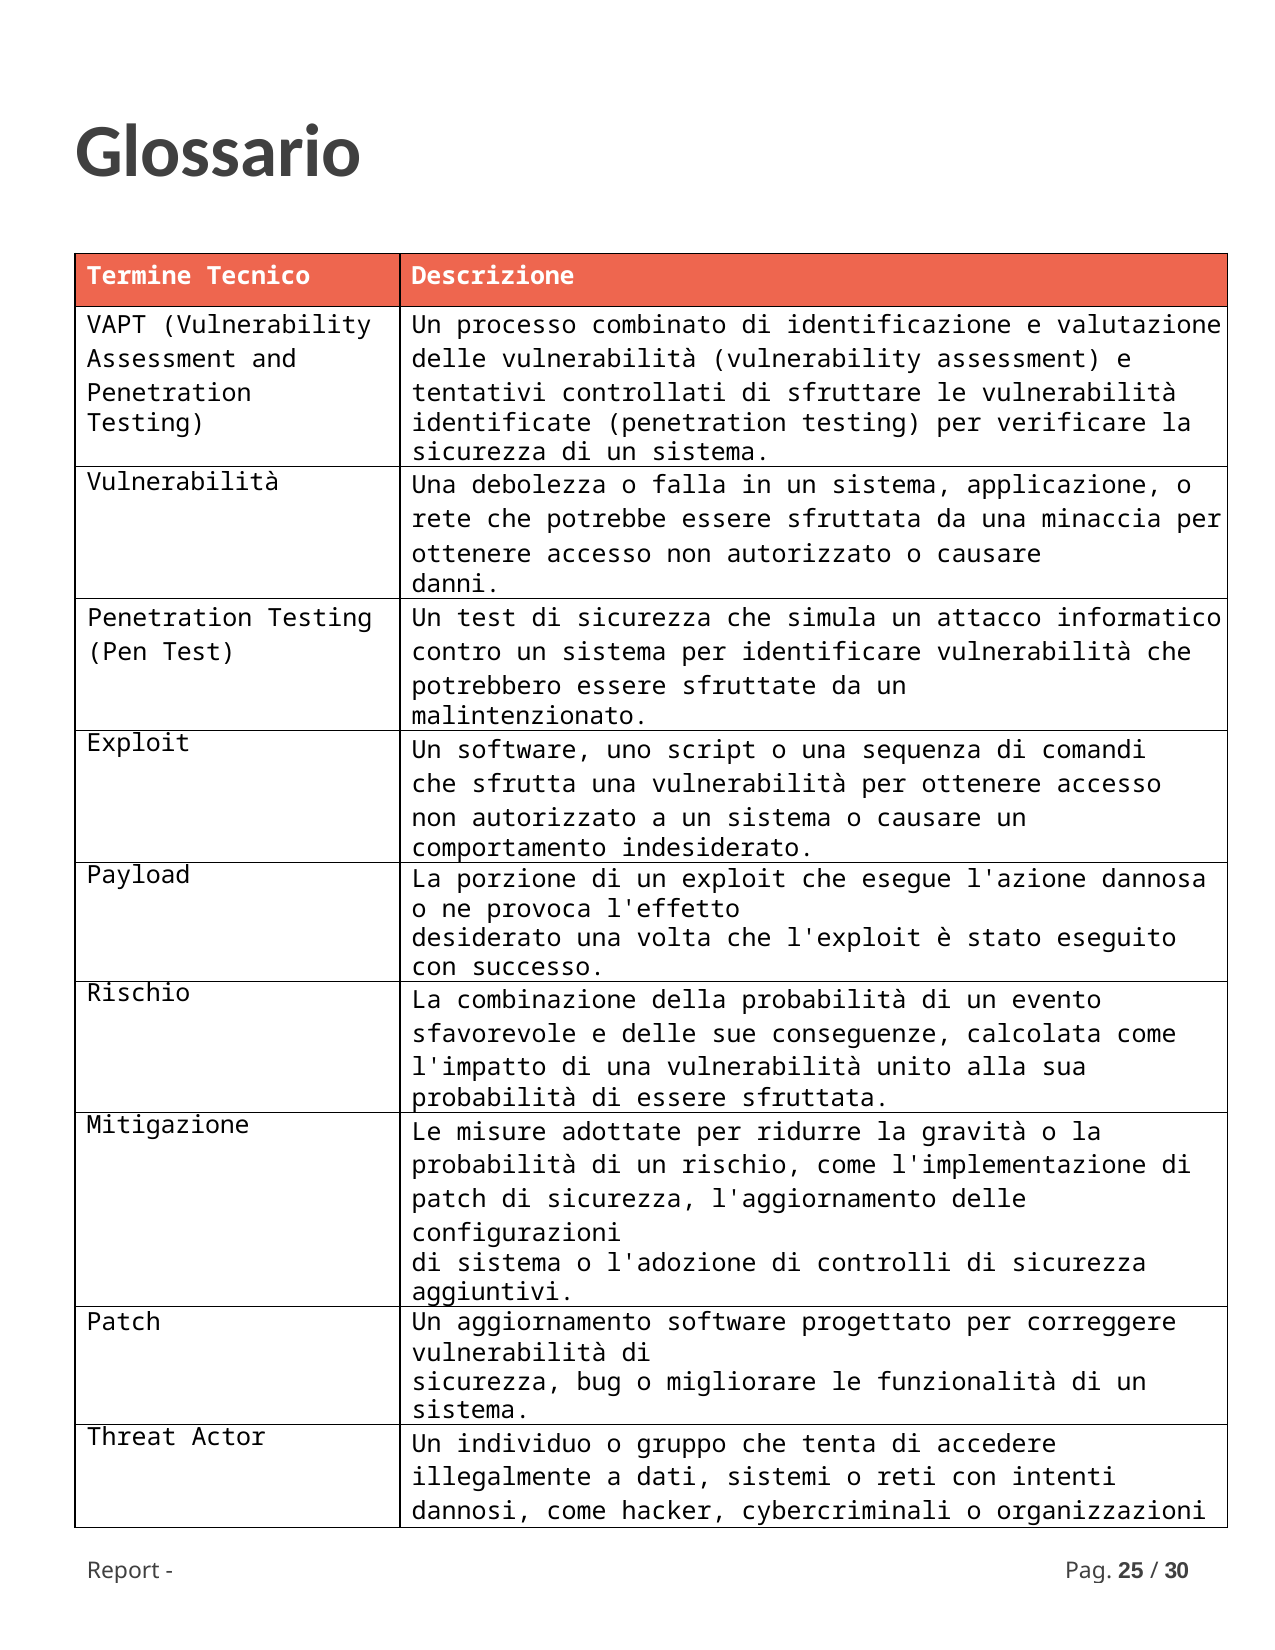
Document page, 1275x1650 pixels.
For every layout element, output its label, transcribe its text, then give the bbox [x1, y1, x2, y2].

table_cell Un processo combinato di identificazione e valutazione delle vulnerabilità (vulnerability assessment) e tentativi controllati di sfruttare le vulnerabilità identificate (penetration testing) per verificare la sicurezza di un sistema. [401, 307, 1227, 466]
table_cell Payload [76, 863, 399, 981]
table_cell Rischio [76, 982, 399, 1112]
table_cell Le misure adottate per ridurre la gravità o la probabilità di un rischio, come l'implementazione di patch di sicurezza, l'aggiornamento delle configurazioni di sistema o l'adozione di controlli di sicurezza aggiuntivi. [401, 1113, 1227, 1306]
table_cell La porzione di un exploit che esegue l'azione dannosa o ne provoca l'effetto desiderato una volta che l'exploit è stato eseguito con successo. [401, 863, 1227, 981]
table_cell Un individuo o gruppo che tenta di accedere illegalmente a dati, sistemi o reti con intenti dannosi, come hacker, cybercriminali o organizzazioni [401, 1425, 1227, 1527]
table_header Termine Tecnico [76, 254, 399, 306]
table_cell Patch [76, 1307, 399, 1424]
table_cell Un test di sicurezza che simula un attacco informatico contro un sistema per identificare vulnerabilità che potrebbero essere sfruttate da un malintenzionato. [401, 599, 1227, 730]
table_cell VAPT (Vulnerability Assessment and Penetration Testing) [76, 307, 399, 466]
table_cell Un software, uno script o una sequenza di comandi che sfrutta una vulnerabilità per ottenere accesso non autorizzato a un sistema o causare un comportamento indesiderato. [401, 731, 1227, 862]
table_cell Threat Actor [76, 1425, 399, 1527]
table_header Descrizione [401, 254, 1227, 306]
table_cell Una debolezza o falla in un sistema, applicazione, o rete che potrebbe essere sfruttata da una minaccia per ottenere accesso non autorizzato o causare danni. [401, 467, 1227, 598]
table_cell Exploit [76, 731, 399, 862]
table_cell Un aggiornamento software progettato per correggere vulnerabilità di sicurezza, bug o migliorare le funzionalità di un sistema. [401, 1307, 1227, 1424]
text Glossario [75, 108, 1237, 193]
table_cell La combinazione della probabilità di un evento sfavorevole e delle sue conseguenze, calcolata come l'impatto di una vulnerabilità unito alla sua probabilità di essere sfruttata. [401, 982, 1227, 1112]
table_cell Mitigazione [76, 1113, 399, 1306]
table_cell Penetration Testing (Pen Test) [76, 599, 399, 730]
table_cell Vulnerabilità [76, 467, 399, 598]
